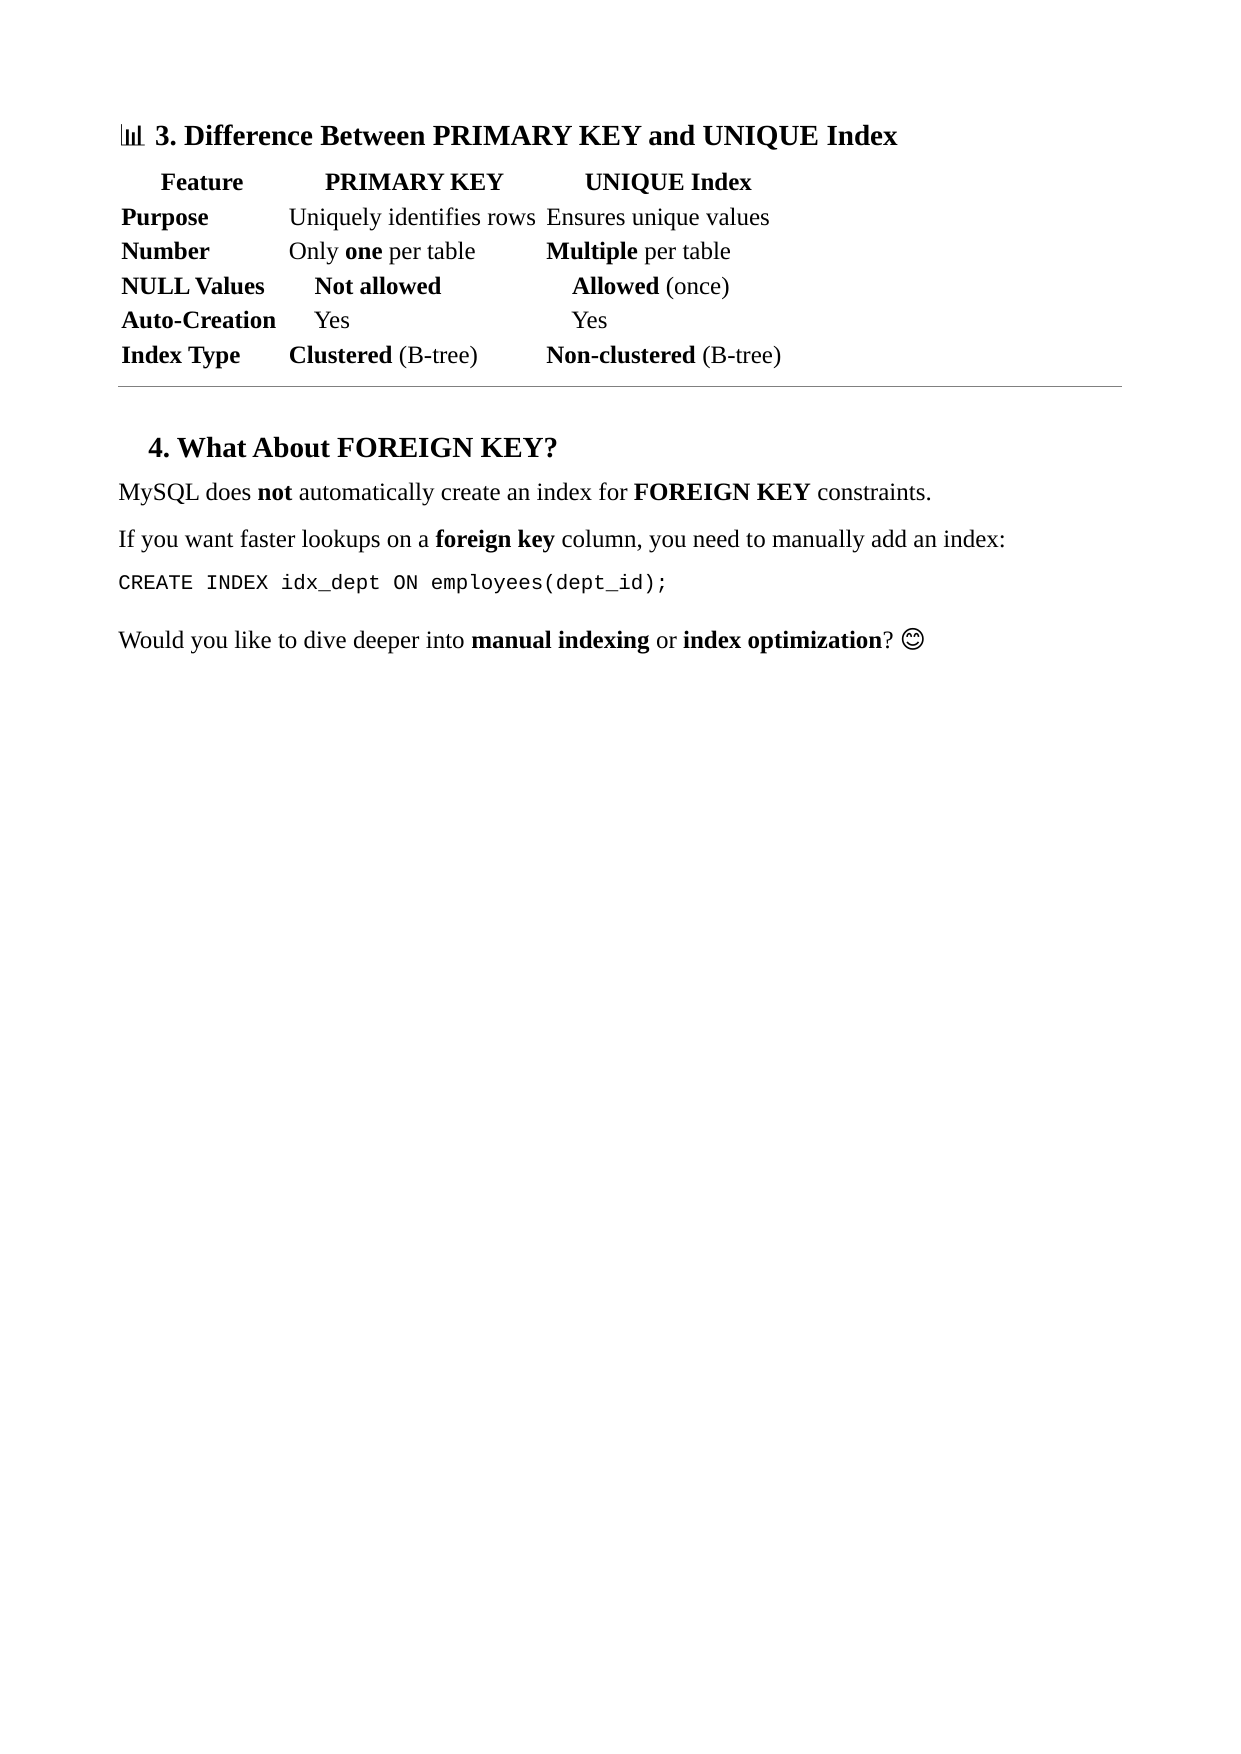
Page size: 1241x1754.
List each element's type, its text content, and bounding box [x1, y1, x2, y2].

text MySQL does not automatically create an index for FOREIGN KEY constraints. [118, 477, 1122, 505]
table_cell Ensures unique values [543, 199, 793, 233]
text Would you like to dive deeper into manual indexing or index optimization? 😊 [118, 625, 1122, 654]
table_header UNIQUE Index [543, 164, 793, 199]
text CREATE INDEX idx_dept ON employees(dept_id); [118, 572, 1122, 595]
table_header PRIMARY KEY [286, 164, 543, 199]
table_cell Auto-Creation [118, 303, 286, 337]
table_cell Clustered (B-tree) [286, 337, 543, 372]
table_cell Uniquely identifies rows [286, 199, 543, 233]
table_cell ✅ Yes [543, 303, 793, 337]
table_header Feature [118, 164, 286, 199]
table_cell ✅ Allowed (once) [543, 268, 793, 302]
table_cell Non-clustered (B-tree) [543, 337, 793, 372]
table_cell NULL Values [118, 268, 286, 302]
table_cell Only one per table [286, 233, 543, 268]
table_cell ✅ Yes [286, 303, 543, 337]
subtitle 📌 4. What About FOREIGN KEY? [118, 431, 1122, 464]
table_cell Index Type [118, 337, 286, 372]
table_cell Purpose [118, 199, 286, 233]
subtitle 📊 3. Difference Between PRIMARY KEY and UNIQUE Index [118, 118, 1122, 152]
table_cell ❌ Not allowed [286, 268, 543, 302]
table_cell Number [118, 233, 286, 268]
text If you want faster lookups on a foreign key column, you need to manually add an index: [118, 524, 1122, 553]
table_cell Multiple per table [543, 233, 793, 268]
